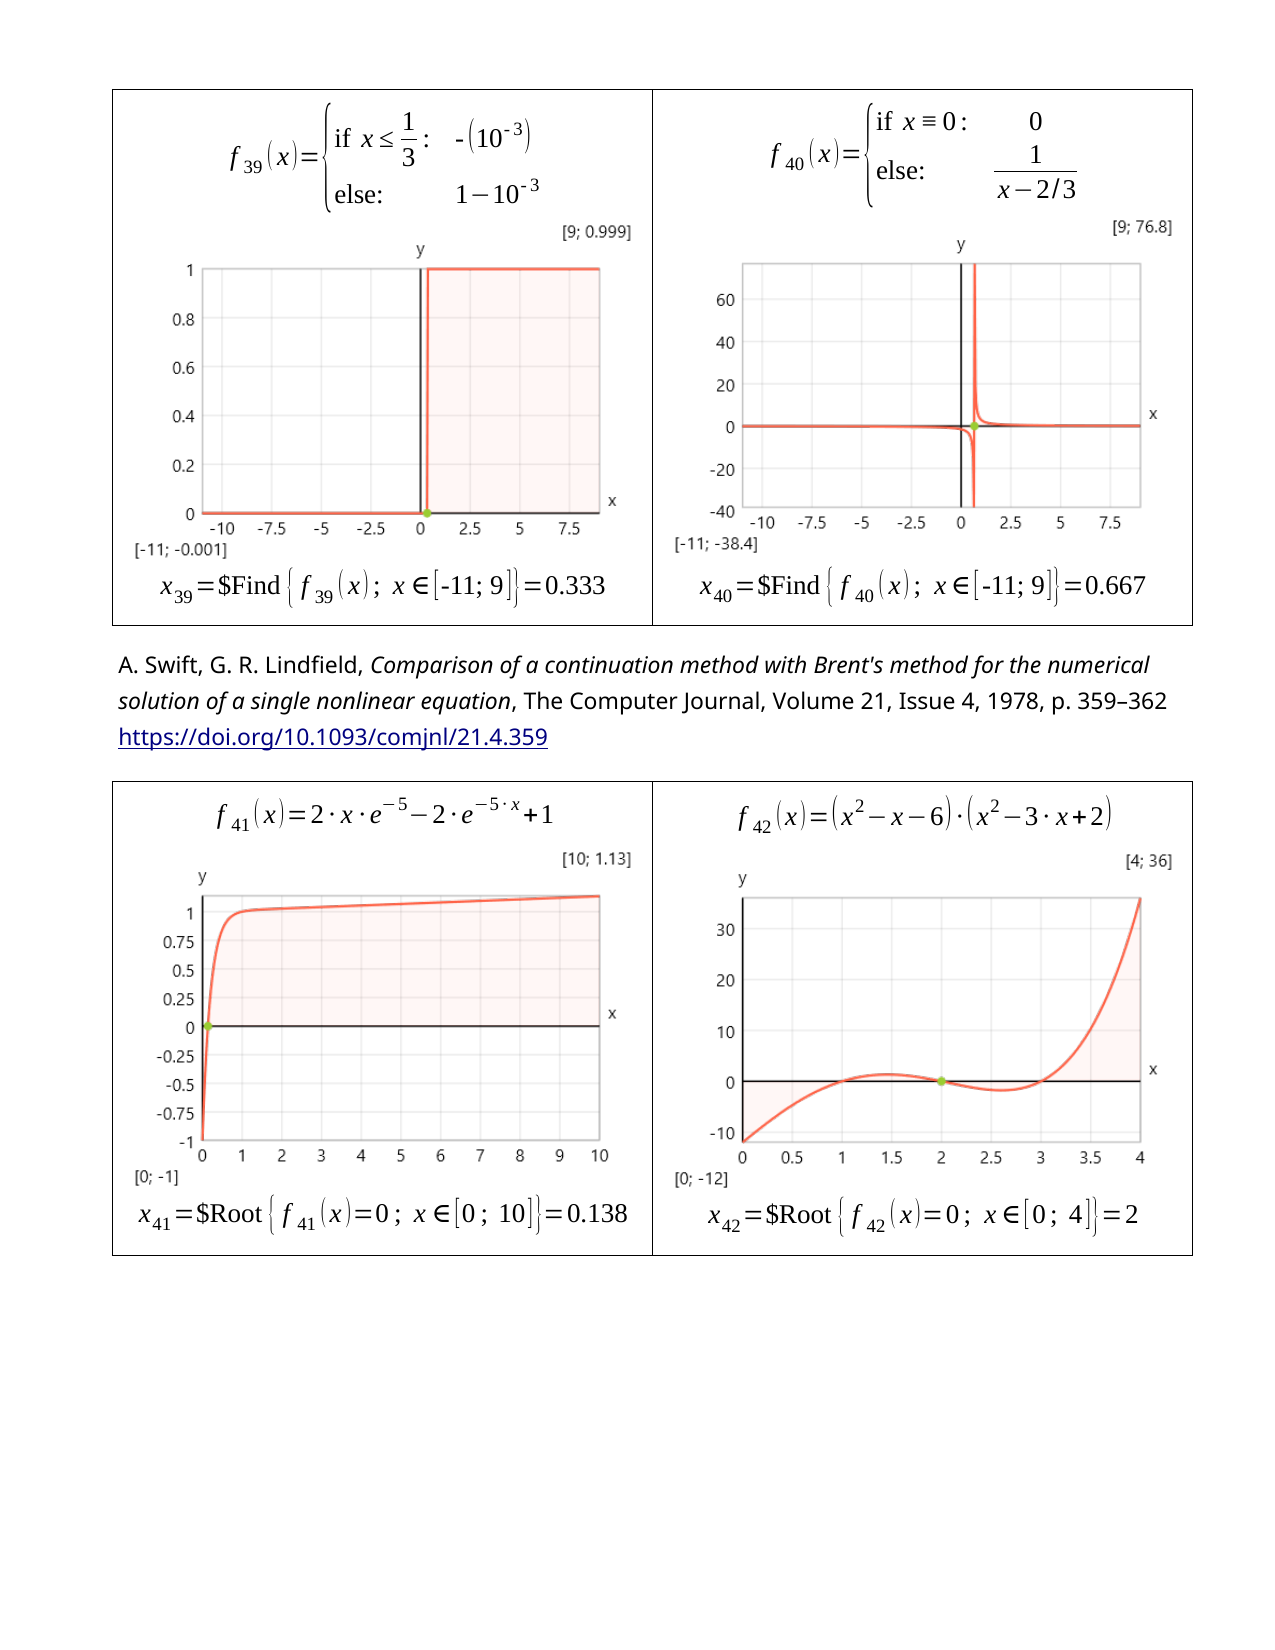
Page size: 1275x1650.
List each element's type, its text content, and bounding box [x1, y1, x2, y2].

table_header [653, 782, 1192, 1254]
table_cell [113, 90, 652, 625]
table_cell [653, 90, 1192, 625]
table_header [113, 782, 652, 1254]
text A. Swift, G. R. Lindfield, Comparison of a continuation method with Brent's method for the numerical solution of a single nonlinear equation, The Computer Journal, Volume 21, Issue 4, 1978, p. 359–362 https://doi.org/10.1093/comjnl/21.4.359 [118, 649, 1186, 752]
